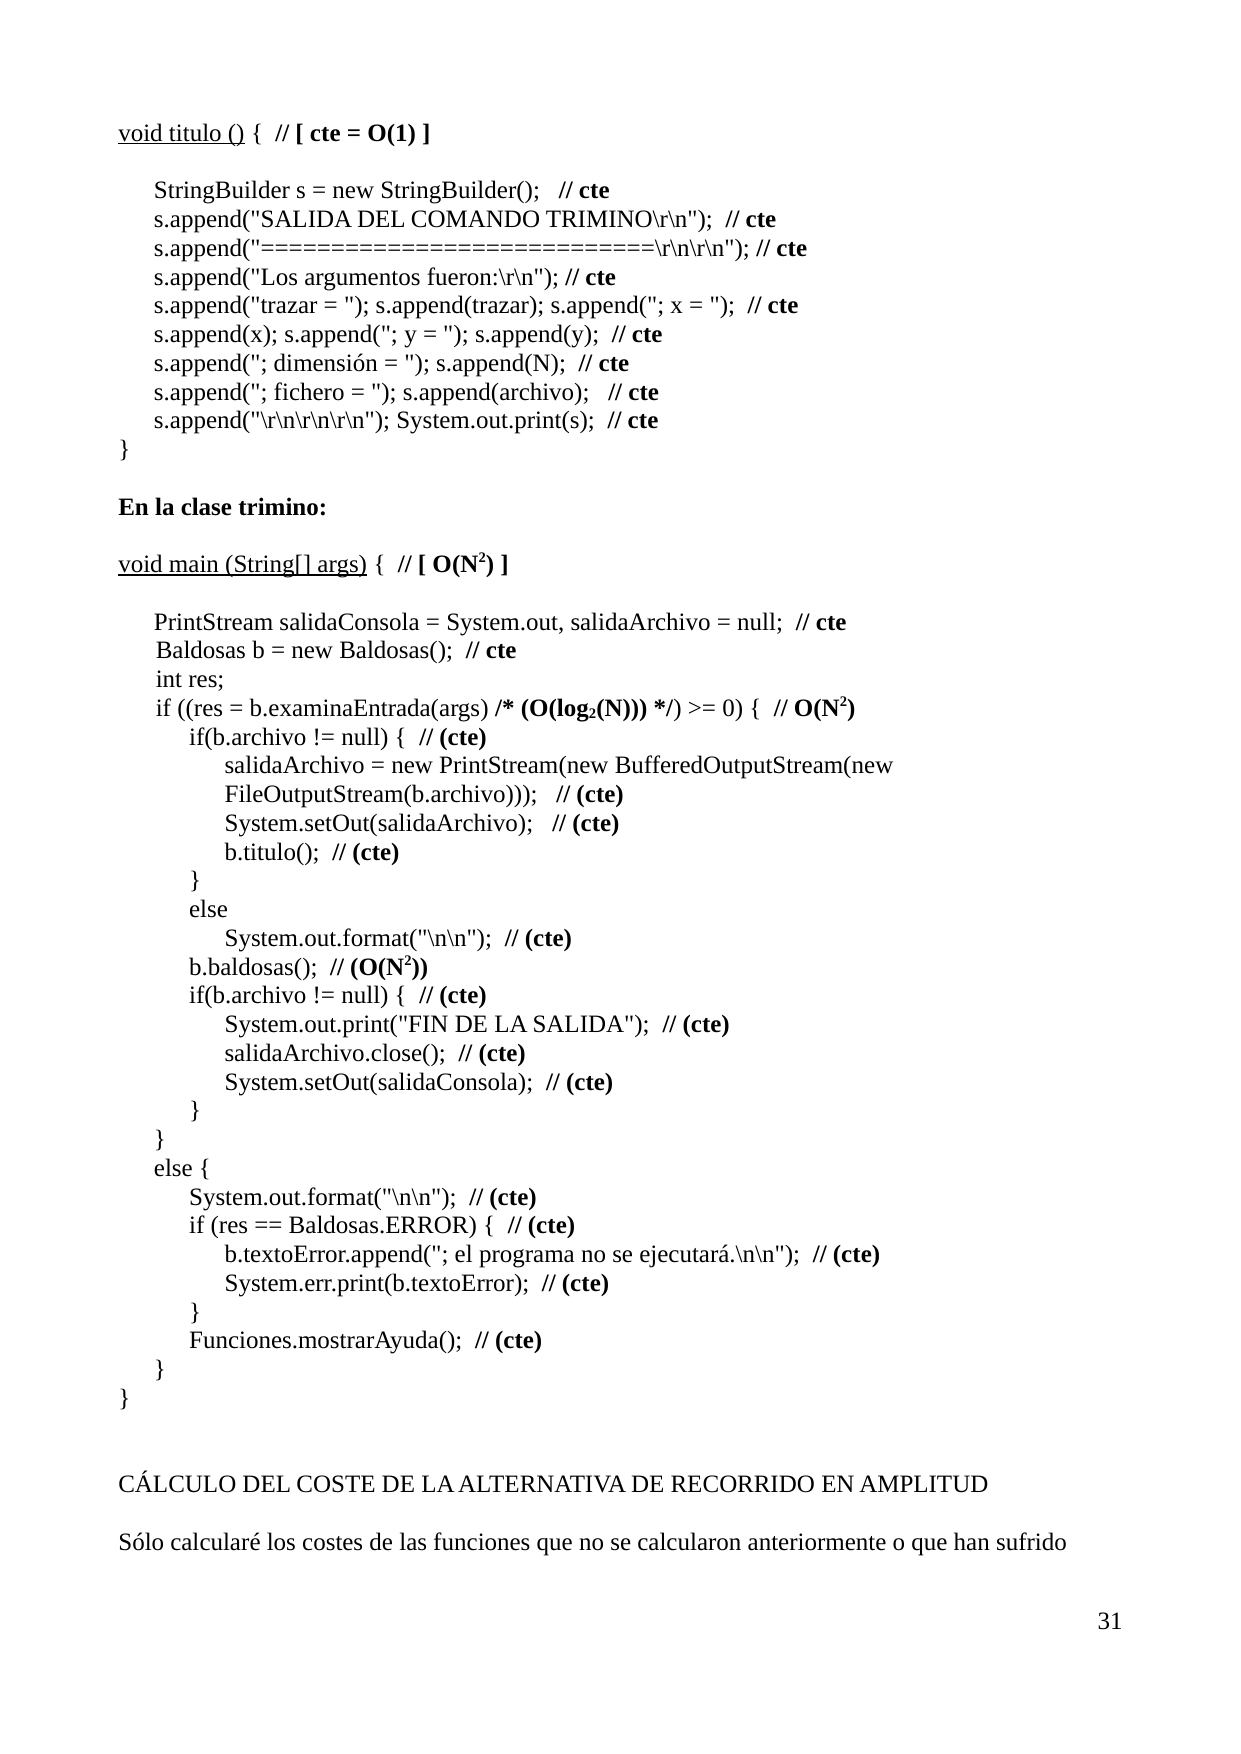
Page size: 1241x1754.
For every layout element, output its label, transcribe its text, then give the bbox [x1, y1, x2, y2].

text } [118, 434, 1122, 463]
text s.append("trazar = "); s.append(trazar); s.append("; x = "); // cte [118, 291, 1122, 319]
text s.append("; fichero = "); s.append(archivo); // cte [118, 377, 1122, 406]
text b.titulo(); // (cte) [118, 837, 1122, 866]
text void titulo () { // [ cte = O(1) ] [118, 118, 1122, 147]
text salidaArchivo.close(); // (cte) [118, 1038, 1122, 1067]
text s.append("\r\n\r\n\r\n"); System.out.print(s); // cte [118, 406, 1122, 434]
text if(b.archivo != null) { // (cte) [118, 722, 1122, 751]
text s.append("SALIDA DEL COMANDO TRIMINO\r\n"); // cte [118, 204, 1122, 233]
text void main (String[] args) { // [ O(N2) ] [118, 549, 1122, 578]
text salidaArchivo = new PrintStream(new BufferedOutputStream(new [118, 751, 1122, 779]
text } [118, 1354, 1122, 1383]
text } [118, 1383, 1122, 1412]
text b.baldosas(); // (O(N2)) [118, 952, 1122, 981]
text else { [118, 1153, 1122, 1182]
text s.append("; dimensión = "); s.append(N); // cte [118, 348, 1122, 377]
text } [118, 1096, 1122, 1124]
text StringBuilder s = new StringBuilder(); // cte [118, 176, 1122, 204]
text } [118, 1297, 1122, 1326]
text CÁLCULO DEL COSTE DE LA ALTERNATIVA DE RECORRIDO EN AMPLITUD [118, 1469, 1122, 1498]
text int res; [118, 664, 1122, 693]
text Sólo calcularé los costes de las funciones que no se calcularon anteriormente o que han sufrido [118, 1527, 1122, 1556]
text En la clase trimino: [118, 492, 1122, 521]
text b.textoError.append("; el programa no se ejecutará.\n\n"); // (cte) [118, 1239, 1122, 1268]
text if (res == Baldosas.ERROR) { // (cte) [118, 1211, 1122, 1239]
text System.out.print("FIN DE LA SALIDA"); // (cte) [118, 1009, 1122, 1038]
text s.append("============================\r\n\r\n"); // cte [118, 233, 1122, 262]
text } [118, 866, 1122, 894]
text System.setOut(salidaConsola); // (cte) [118, 1067, 1122, 1096]
text System.err.print(b.textoError); // (cte) [118, 1268, 1122, 1297]
text else [118, 894, 1122, 923]
text s.append("Los argumentos fueron:\r\n"); // cte [118, 262, 1122, 291]
text if ((res = b.examinaEntrada(args) /* (O(log2(N))) */) >= 0) { // O(N2) [118, 693, 1122, 722]
text System.out.format("\n\n"); // (cte) [118, 1182, 1122, 1211]
text Funciones.mostrarAyuda(); // (cte) [118, 1326, 1122, 1354]
text Baldosas b = new Baldosas(); // cte [118, 636, 1122, 664]
text System.setOut(salidaArchivo); // (cte) [118, 808, 1122, 837]
text FileOutputStream(b.archivo))); // (cte) [118, 779, 1122, 808]
text System.out.format("\n\n"); // (cte) [118, 923, 1122, 952]
text s.append(x); s.append("; y = "); s.append(y); // cte [118, 319, 1122, 348]
text if(b.archivo != null) { // (cte) [118, 981, 1122, 1009]
text } [118, 1124, 1122, 1153]
text PrintStream salidaConsola = System.out, salidaArchivo = null; // cte [118, 607, 1122, 636]
